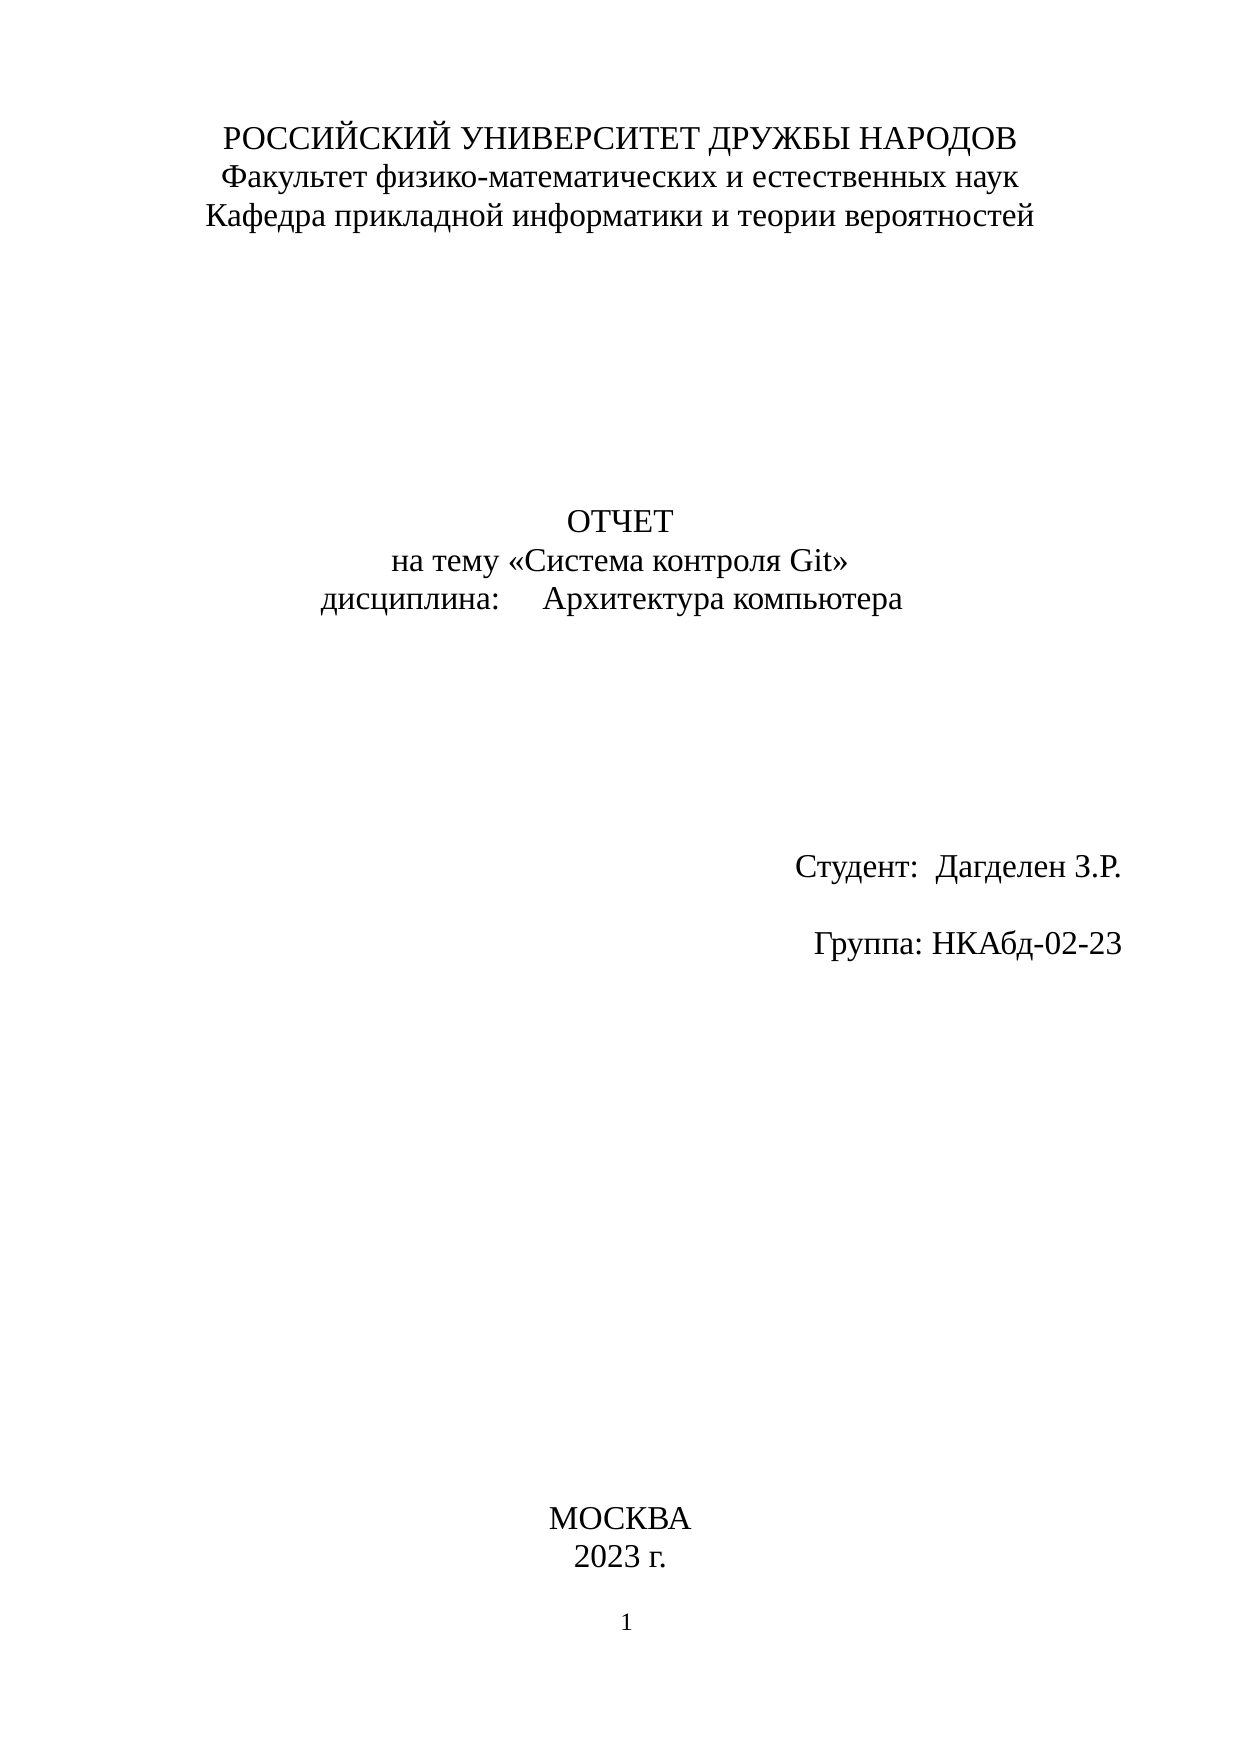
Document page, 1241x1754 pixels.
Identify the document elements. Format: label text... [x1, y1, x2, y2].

text РОССИЙСКИЙ УНИВЕРСИТЕТ ДРУЖБЫ НАРОДОВ [118, 118, 1122, 156]
text Факультет физико-математических и естественных наук [118, 156, 1122, 195]
text Группа: НКАбд-02-23 [118, 923, 1122, 961]
text 2023 г. [118, 1536, 1122, 1575]
text МОСКВА [118, 1498, 1122, 1536]
text ОТЧЕТ [118, 501, 1122, 540]
text Студент: Дагделен З.Р. [118, 846, 1122, 885]
text Кафедра прикладной информатики и теории вероятностей [118, 195, 1122, 233]
text на тему «Система контроля Git» [118, 540, 1122, 578]
text дисциплина: Архитектура компьютера [118, 578, 1122, 616]
